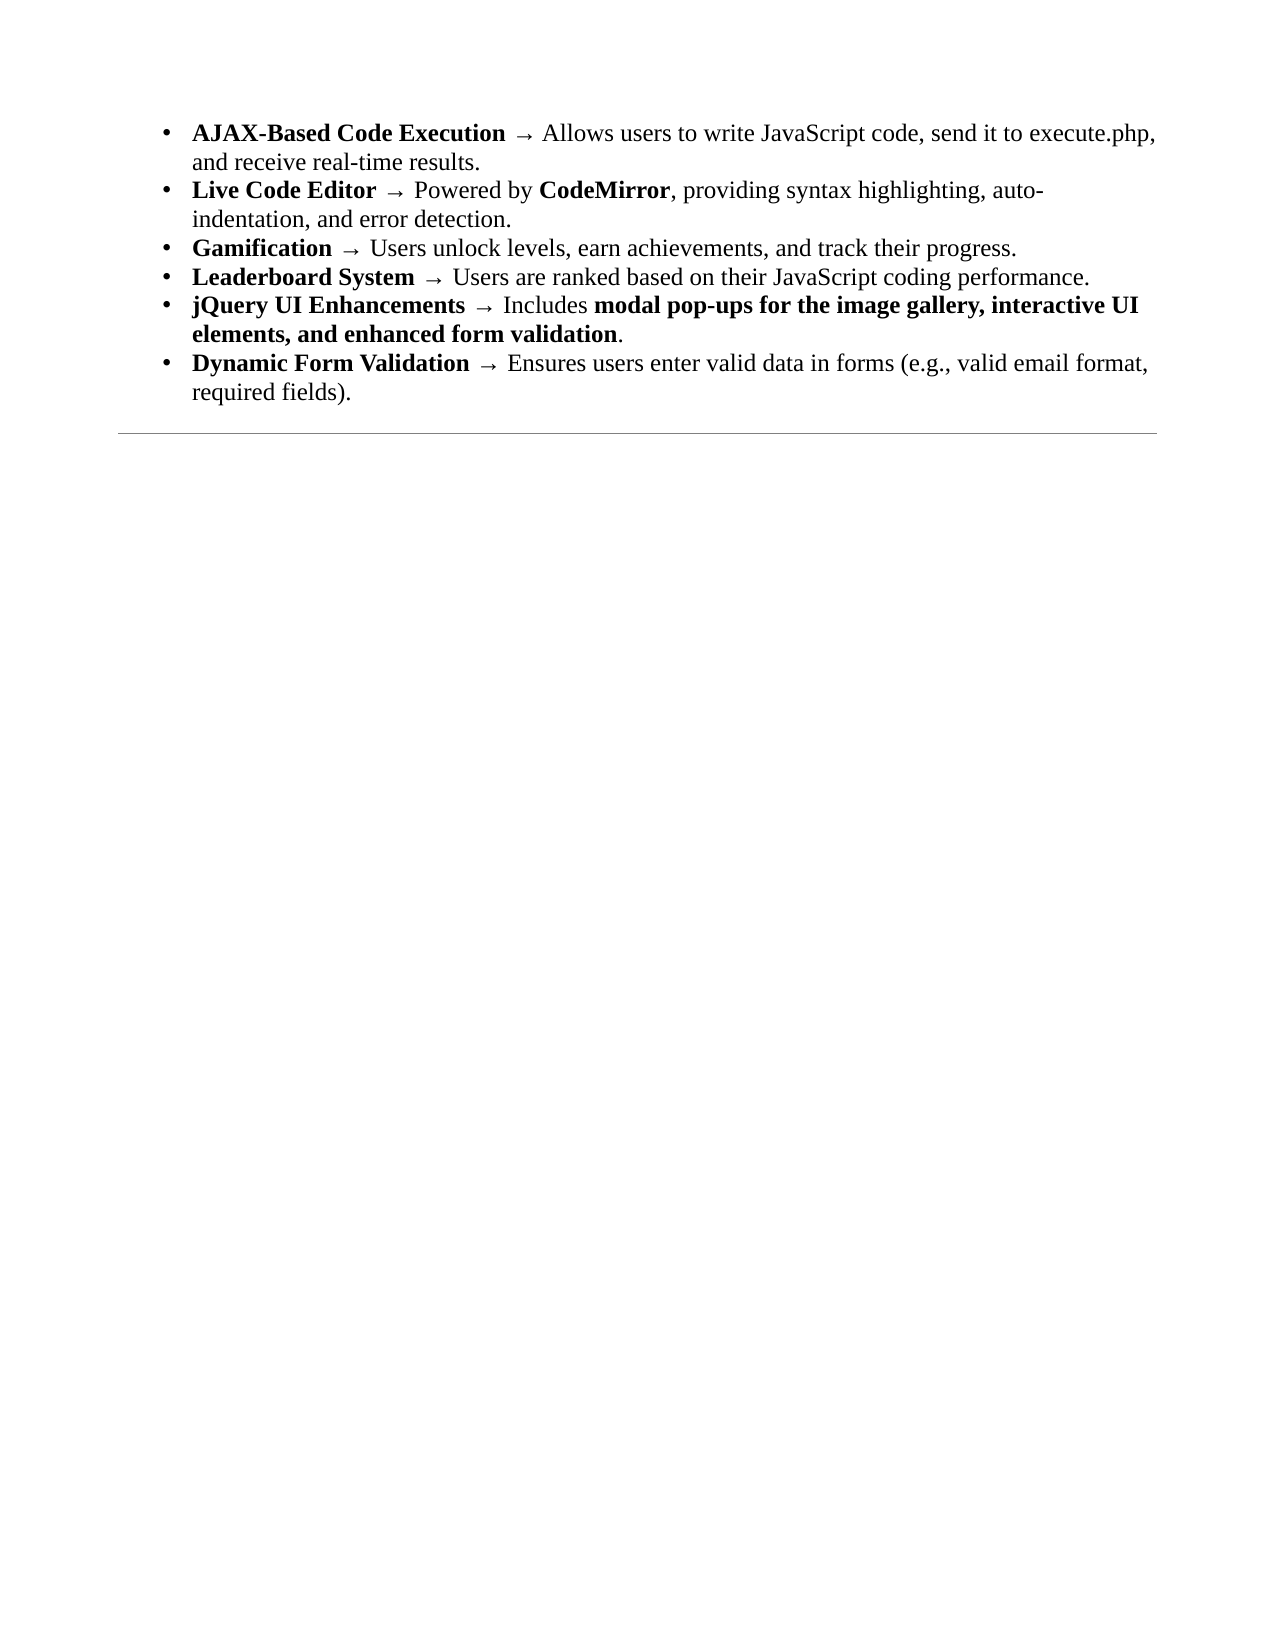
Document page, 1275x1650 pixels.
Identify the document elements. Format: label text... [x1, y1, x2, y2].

list jQuery UI Enhancements → Includes modal pop-ups for the image gallery, interactive UI elements, and enhanced form validation. [162, 291, 1157, 348]
list AJAX-Based Code Execution → Allows users to write JavaScript code, send it to execute.php, and receive real-time results. [162, 118, 1157, 176]
list Live Code Editor → Powered by CodeMirror, providing syntax highlighting, auto-indentation, and error detection. [162, 176, 1157, 233]
list Leaderboard System → Users are ranked based on their JavaScript coding performance. [162, 262, 1157, 291]
list Dynamic Form Validation → Ensures users enter valid data in forms (e.g., valid email format, required fields). [162, 348, 1157, 406]
list Gamification → Users unlock levels, earn achievements, and track their progress. [162, 233, 1157, 262]
